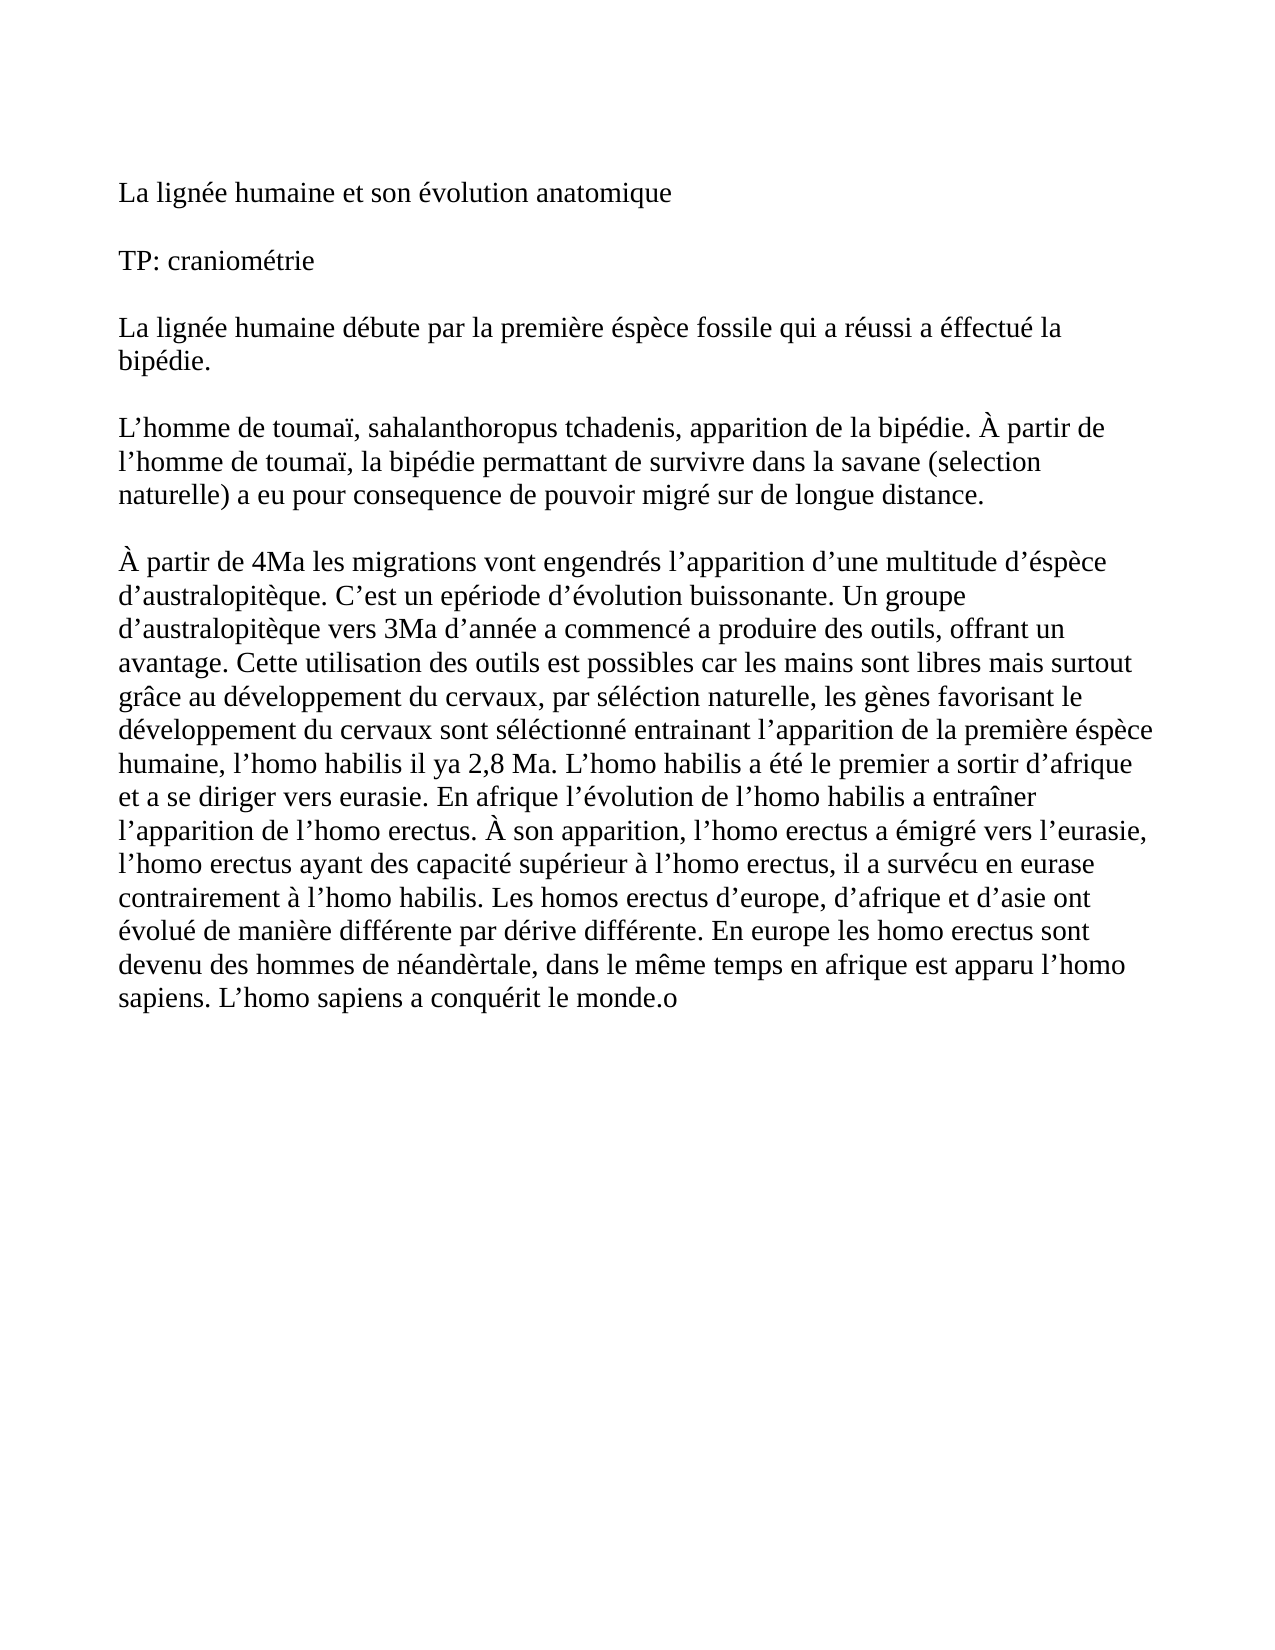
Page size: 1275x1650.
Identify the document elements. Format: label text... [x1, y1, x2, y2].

text La lignée humaine débute par la première éspèce fossile qui a réussi a éffectué la bipédie. [118, 310, 1157, 377]
text À partir de 4Ma les migrations vont engendrés l’apparition d’une multitude d’éspèce d’australopitèque. C’est un epériode d’évolution buissonante. Un groupe d’australopitèque vers 3Ma d’année a commencé a produire des outils, offrant un avantage. Cette utilisation des outils est possibles car les mains sont libres mais surtout grâce au développement du cervaux, par séléction naturelle, les gènes favorisant le développement du cervaux sont séléctionné entrainant l’apparition de la première éspèce humaine, l’homo habilis il ya 2,8 Ma. L’homo habilis a été le premier a sortir d’afrique et a se diriger vers eurasie. En afrique l’évolution de l’homo habilis a entraîner l’apparition de l’homo erectus. À son apparition, l’homo erectus a émigré vers l’eurasie, l’homo erectus ayant des capacité supérieur à l’homo erectus, il a survécu en eurase contrairement à l’homo habilis. Les homos erectus d’europe, d’afrique et d’asie ont évolué de manière différente par dérive différente. En europe les homo erectus sont devenu des hommes de néandèrtale, dans le même temps en afrique est apparu l’homo sapiens. L’homo sapiens a conquérit le monde.o [118, 544, 1157, 1014]
text La lignée humaine et son évolution anatomique [118, 176, 1157, 209]
text TP: craniométrie [118, 243, 1157, 276]
text L’homme de toumaï, sahalanthoropus tchadenis, apparition de la bipédie. À partir de l’homme de toumaï, la bipédie permattant de survivre dans la savane (selection naturelle) a eu pour consequence de pouvoir migré sur de longue distance. [118, 410, 1157, 511]
